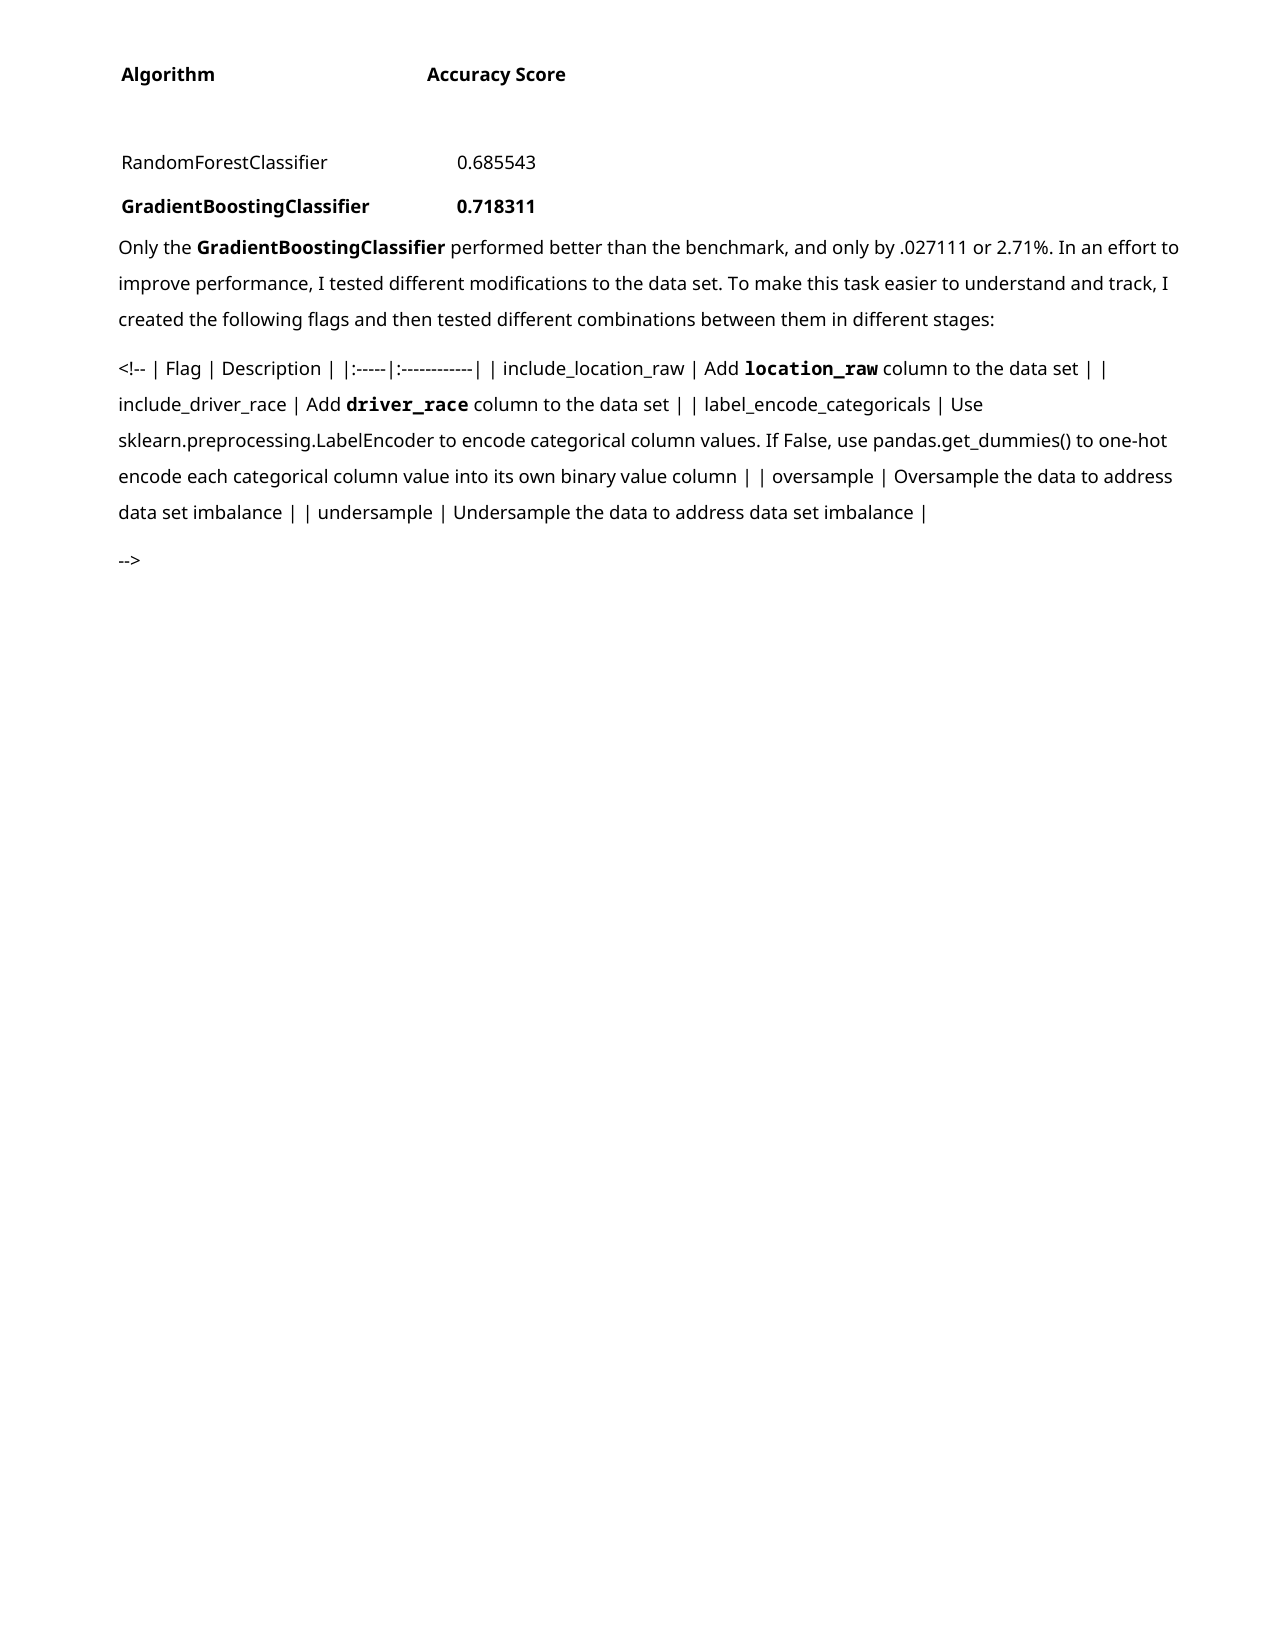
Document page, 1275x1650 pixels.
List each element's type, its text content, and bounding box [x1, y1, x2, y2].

text --> [118, 548, 1216, 573]
table_cell [409, 103, 584, 147]
table_cell [118, 103, 409, 147]
table_header Accuracy Score [409, 59, 584, 103]
table_cell GradientBoostingClassifier [118, 191, 409, 235]
table_cell 0.718311 [409, 191, 584, 235]
text <!-- | Flag | Description | |:-----|:------------| | include_location_raw | Add location_raw column to the data set | | include_driver_race | Add driver_race column to the data set | | label_encode_categoricals | Use sklearn.preprocessing.LabelEncoder to encode categorical column values. If False, use pandas.get_dummies() to one-hot encode each categorical column value into its own binary value column | | oversample | Oversample the data to address data set imbalance | | undersample | Undersample the data to address data set imbalance | [118, 356, 1216, 524]
text Only the GradientBoostingClassifier performed better than the benchmark, and only by .027111 or 2.71%. In an effort to improve performance, I tested different modifications to the data set. To make this task easier to understand and track, I created the following flags and then tested different combinations between them in different stages: [118, 235, 1216, 332]
table_cell 0.685543 [409, 147, 584, 191]
table_header Algorithm [118, 59, 409, 103]
table_cell RandomForestClassifier [118, 147, 409, 191]
